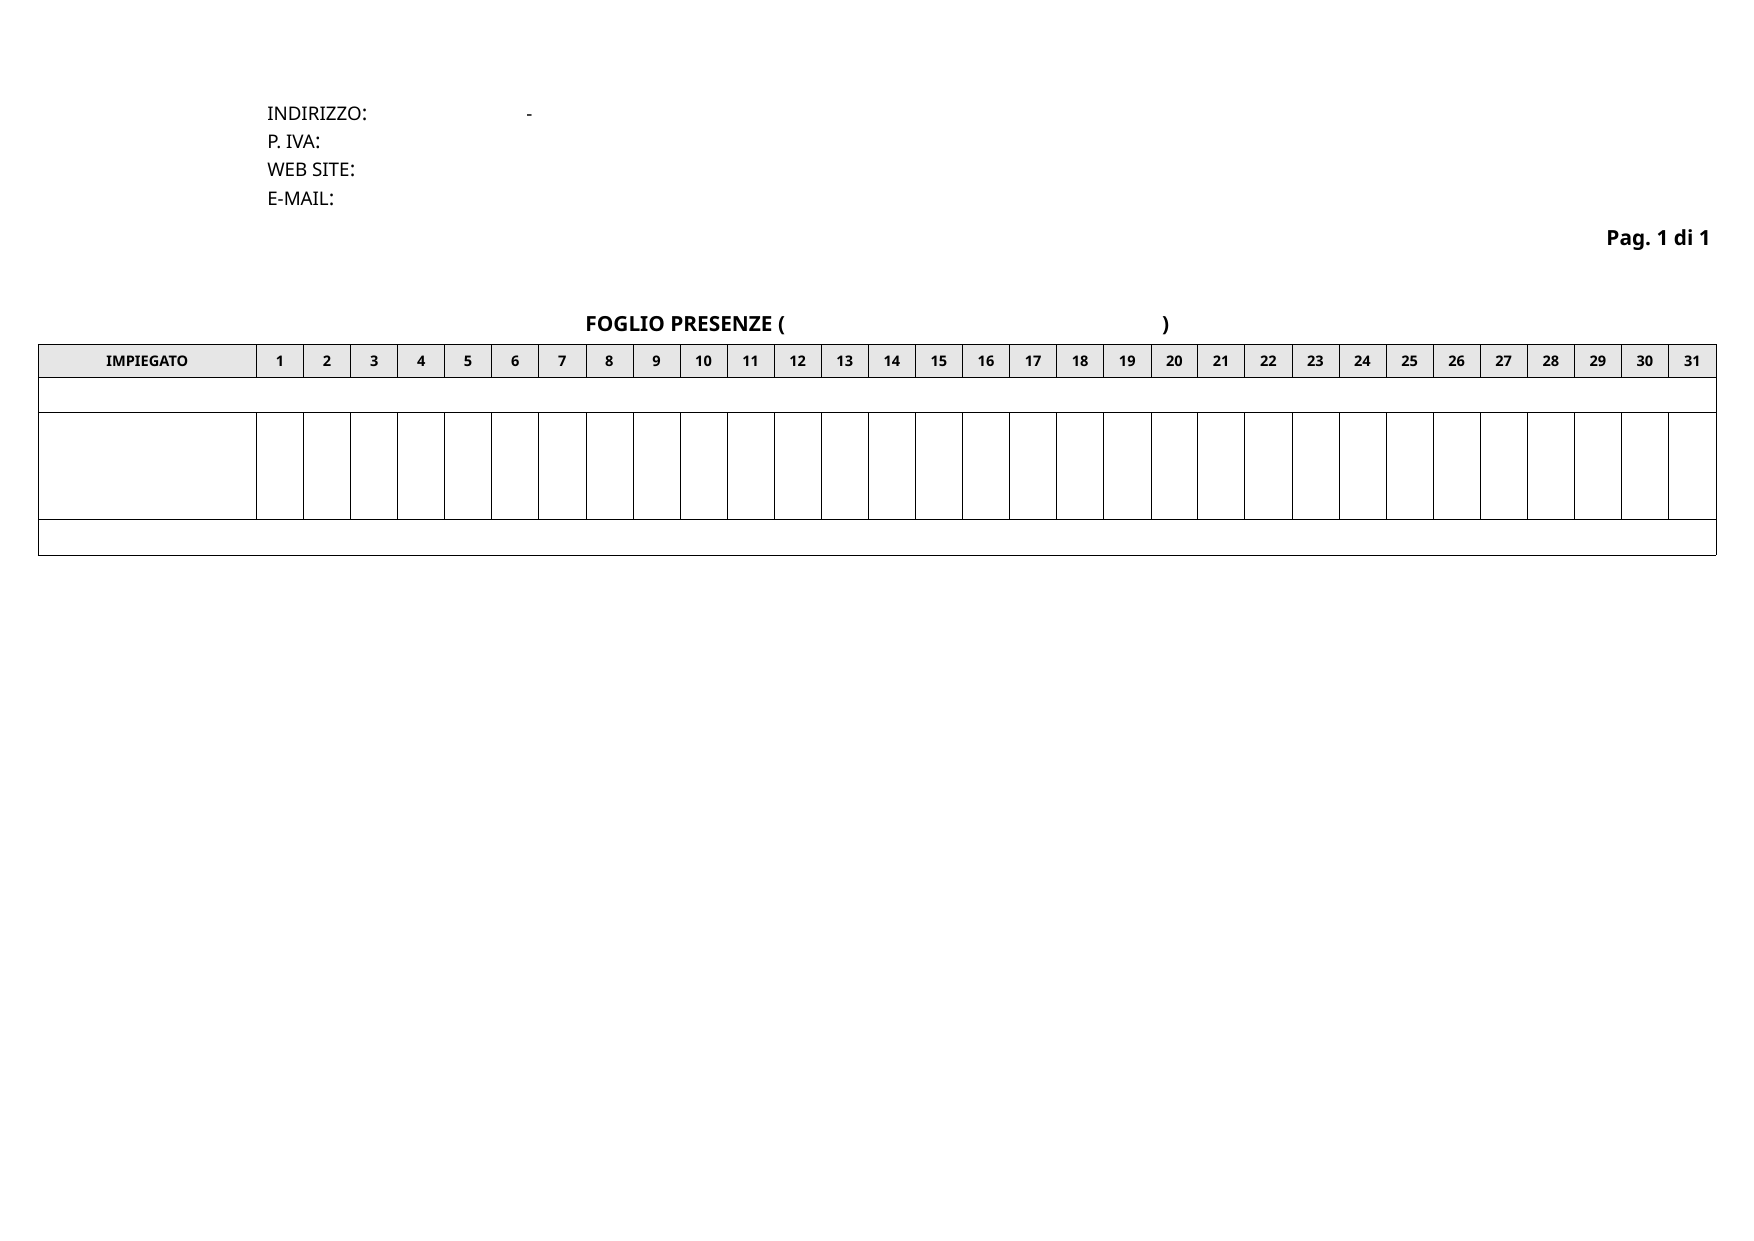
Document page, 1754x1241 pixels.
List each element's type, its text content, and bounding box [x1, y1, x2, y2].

table_cell <format_hours(hours[31])> [1669, 413, 1716, 519]
table_header 29 [1575, 345, 1621, 377]
table_cell <format_hours(hours[4])> [398, 413, 444, 519]
table_cell <format_hours(hours[8])> [587, 413, 633, 519]
table_header 10 [681, 345, 727, 377]
table_header 5 [445, 345, 491, 377]
table_header 11 [728, 345, 774, 377]
table_header 9 [634, 345, 680, 377]
table_cell <format_hours(hours[20])> [1152, 413, 1197, 519]
table_cell <format_hours(hours[14])> [869, 413, 915, 519]
table_header FOGLIO PRESENZE (<"%s - %s" % (data['month'], data['year'])>) [38, 303, 1716, 344]
table_cell <format_hours(hours[27])> [1481, 413, 1527, 519]
table_header 26 [1434, 345, 1480, 377]
table_cell <format_hours(hours[9])> [634, 413, 680, 519]
table_cell <format_hours(hours[23])> [1293, 413, 1339, 519]
table_header 31 [1669, 345, 1716, 377]
table_header 23 [1293, 345, 1339, 377]
table_cell <format_hours(hours[30])> [1622, 413, 1668, 519]
table_header 16 [963, 345, 1009, 377]
table_cell <format_hours(hours[28])> [1528, 413, 1574, 519]
table_cell <format_hours(hours[7])> [539, 413, 586, 519]
table_header 4 [398, 345, 444, 377]
table_cell <format_hours(hours[2])> [304, 413, 350, 519]
table_header 24 [1340, 345, 1386, 377]
table_cell <format_hours(hours[5])> [445, 413, 491, 519]
table_header 7 [539, 345, 586, 377]
table_header 28 [1528, 345, 1574, 377]
table_header 30 [1622, 345, 1668, 377]
table_cell <format_hours(hours[22])> [1245, 413, 1292, 519]
table_header 19 [1104, 345, 1151, 377]
table_cell <format_hours(hours[25])> [1387, 413, 1433, 519]
table_cell <format_hours(hours[15])> [916, 413, 962, 519]
table_cell <format_hours(hours[11])> [728, 413, 774, 519]
table_header 15 [916, 345, 962, 377]
table_header 2 [304, 345, 350, 377]
table_cell <format_hours(hours[19])> [1104, 413, 1151, 519]
table_cell <format_hours(hours[10])> [681, 413, 727, 519]
table_header 17 [1010, 345, 1056, 377]
table_cell <format_hours(hours[21])> [1198, 413, 1244, 519]
table_header 12 [775, 345, 821, 377]
table_cell <format_hours(hours[29])> [1575, 413, 1621, 519]
text <setLang('it_IT')> [38, 286, 1716, 303]
table_header 27 [1481, 345, 1527, 377]
table_header IMPIEGATO [39, 345, 256, 377]
table_header 25 [1387, 345, 1433, 377]
table_cell <format_hours(hours[6])> [492, 413, 538, 519]
table_cell <format_hours(hours[1])> [257, 413, 303, 519]
table_cell <format_hours(hours[12])> [775, 413, 821, 519]
table_header 6 [492, 345, 538, 377]
table_cell </for> [39, 520, 1716, 554]
table_header 13 [822, 345, 868, 377]
table_cell <employee> [39, 413, 256, 519]
table_header 18 [1057, 345, 1103, 377]
table_header 3 [351, 345, 397, 377]
table_cell <format_hours(hours[13])> [822, 413, 868, 519]
table_header 20 [1152, 345, 1197, 377]
table_cell <format_hours(hours[17])> [1010, 413, 1056, 519]
table_cell <format_hours(hours[3])> [351, 413, 397, 519]
table_header 1 [257, 345, 303, 377]
table_header 14 [869, 345, 915, 377]
table_header 21 [1198, 345, 1244, 377]
table_cell <format_hours(hours[26])> [1434, 413, 1480, 519]
table_cell <format_hours(hours[24])> [1340, 413, 1386, 519]
table_cell <format_hours(hours[16])> [963, 413, 1009, 519]
table_header 8 [587, 345, 633, 377]
table_header 22 [1245, 345, 1292, 377]
table_cell <for each="employee, hours in get_hours(data).iteritems()"> [39, 378, 1716, 412]
table_cell <format_hours(hours[18])> [1057, 413, 1103, 519]
